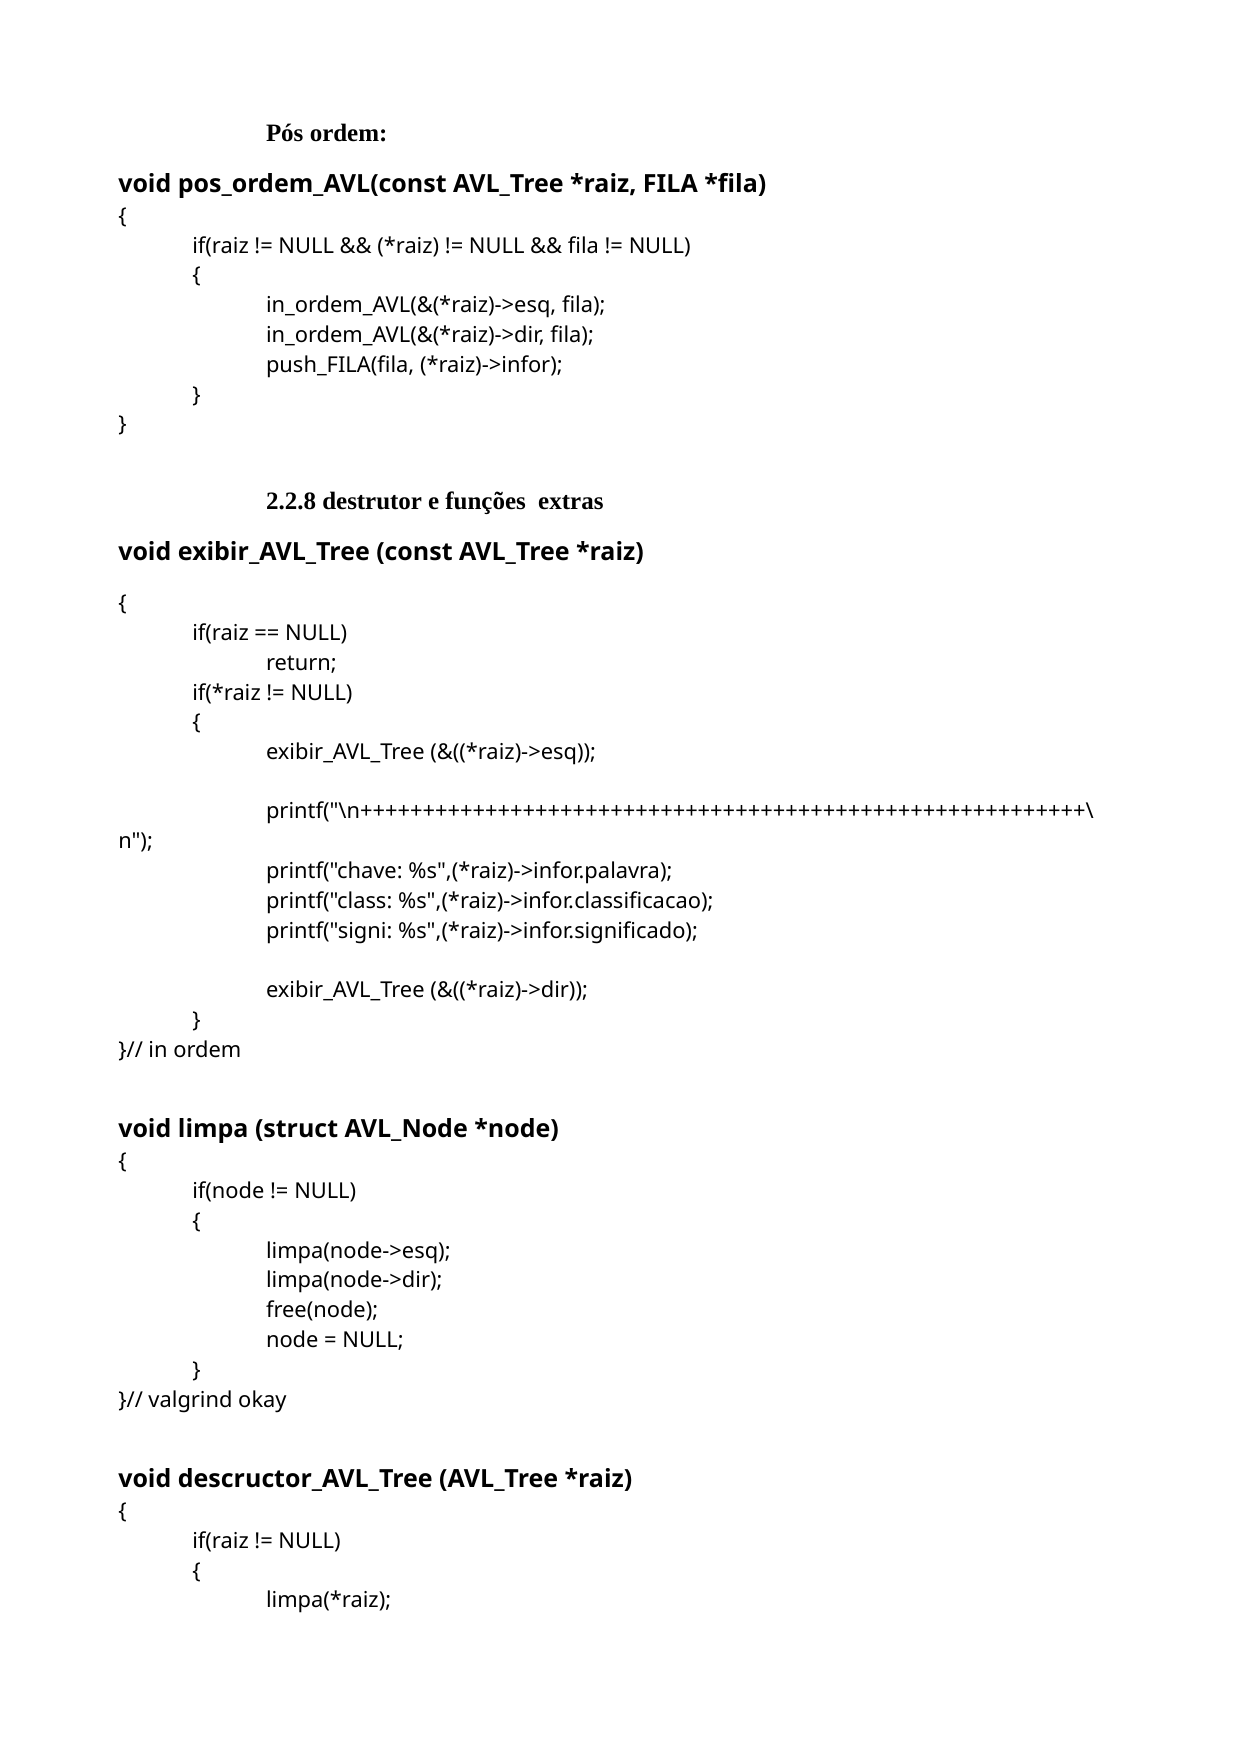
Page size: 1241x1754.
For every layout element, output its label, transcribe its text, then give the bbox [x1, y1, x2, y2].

text } [118, 408, 1122, 438]
text Pós ordem: [118, 118, 1122, 147]
text 2.2.8 destrutor e funções extras [118, 486, 1122, 514]
text printf("signi: %s",(*raiz)->infor.significado); [118, 915, 1122, 944]
text } [118, 1004, 1122, 1034]
text { [118, 1554, 1122, 1584]
text void exibir_AVL_Tree (const AVL_Tree *raiz) [118, 533, 1122, 567]
text }// valgrind okay [118, 1383, 1122, 1413]
text in_ordem_AVL(&(*raiz)->esq, fila); [118, 289, 1122, 319]
text limpa(node->esq); [118, 1234, 1122, 1264]
text if(node != NULL) [118, 1175, 1122, 1205]
text } [118, 378, 1122, 408]
text void limpa (struct AVL_Node *node) [118, 1111, 1122, 1145]
text limpa(*raiz); [118, 1584, 1122, 1614]
text void pos_ordem_AVL(const AVL_Tree *raiz, FILA *fila) [118, 166, 1122, 200]
text }// in ordem [118, 1034, 1122, 1063]
text printf("chave: %s",(*raiz)->infor.palavra); [118, 855, 1122, 885]
text { [118, 587, 1122, 617]
text { [118, 259, 1122, 289]
text limpa(node->dir); [118, 1264, 1122, 1294]
text { [118, 706, 1122, 736]
text if(raiz != NULL) [118, 1525, 1122, 1554]
text if(raiz != NULL && (*raiz) != NULL && fila != NULL) [118, 229, 1122, 259]
text void descructor_AVL_Tree (AVL_Tree *raiz) [118, 1461, 1122, 1495]
text exibir_AVL_Tree (&((*raiz)->esq)); [118, 736, 1122, 766]
text in_ordem_AVL(&(*raiz)->dir, fila); [118, 319, 1122, 349]
text printf("\n++++++++++++++++++++++++++++++++++++++++++++++++++++++++++\n"); [118, 796, 1122, 855]
text { [118, 200, 1122, 229]
text } [118, 1354, 1122, 1383]
text exibir_AVL_Tree (&((*raiz)->dir)); [118, 974, 1122, 1004]
text free(node); [118, 1294, 1122, 1324]
text { [118, 1145, 1122, 1175]
text if(*raiz != NULL) [118, 676, 1122, 706]
text { [118, 1205, 1122, 1234]
text return; [118, 647, 1122, 676]
text { [118, 1495, 1122, 1525]
text if(raiz == NULL) [118, 617, 1122, 647]
text node = NULL; [118, 1324, 1122, 1354]
text push_FILA(fila, (*raiz)->infor); [118, 349, 1122, 378]
text printf("class: %s",(*raiz)->infor.classificacao); [118, 885, 1122, 915]
